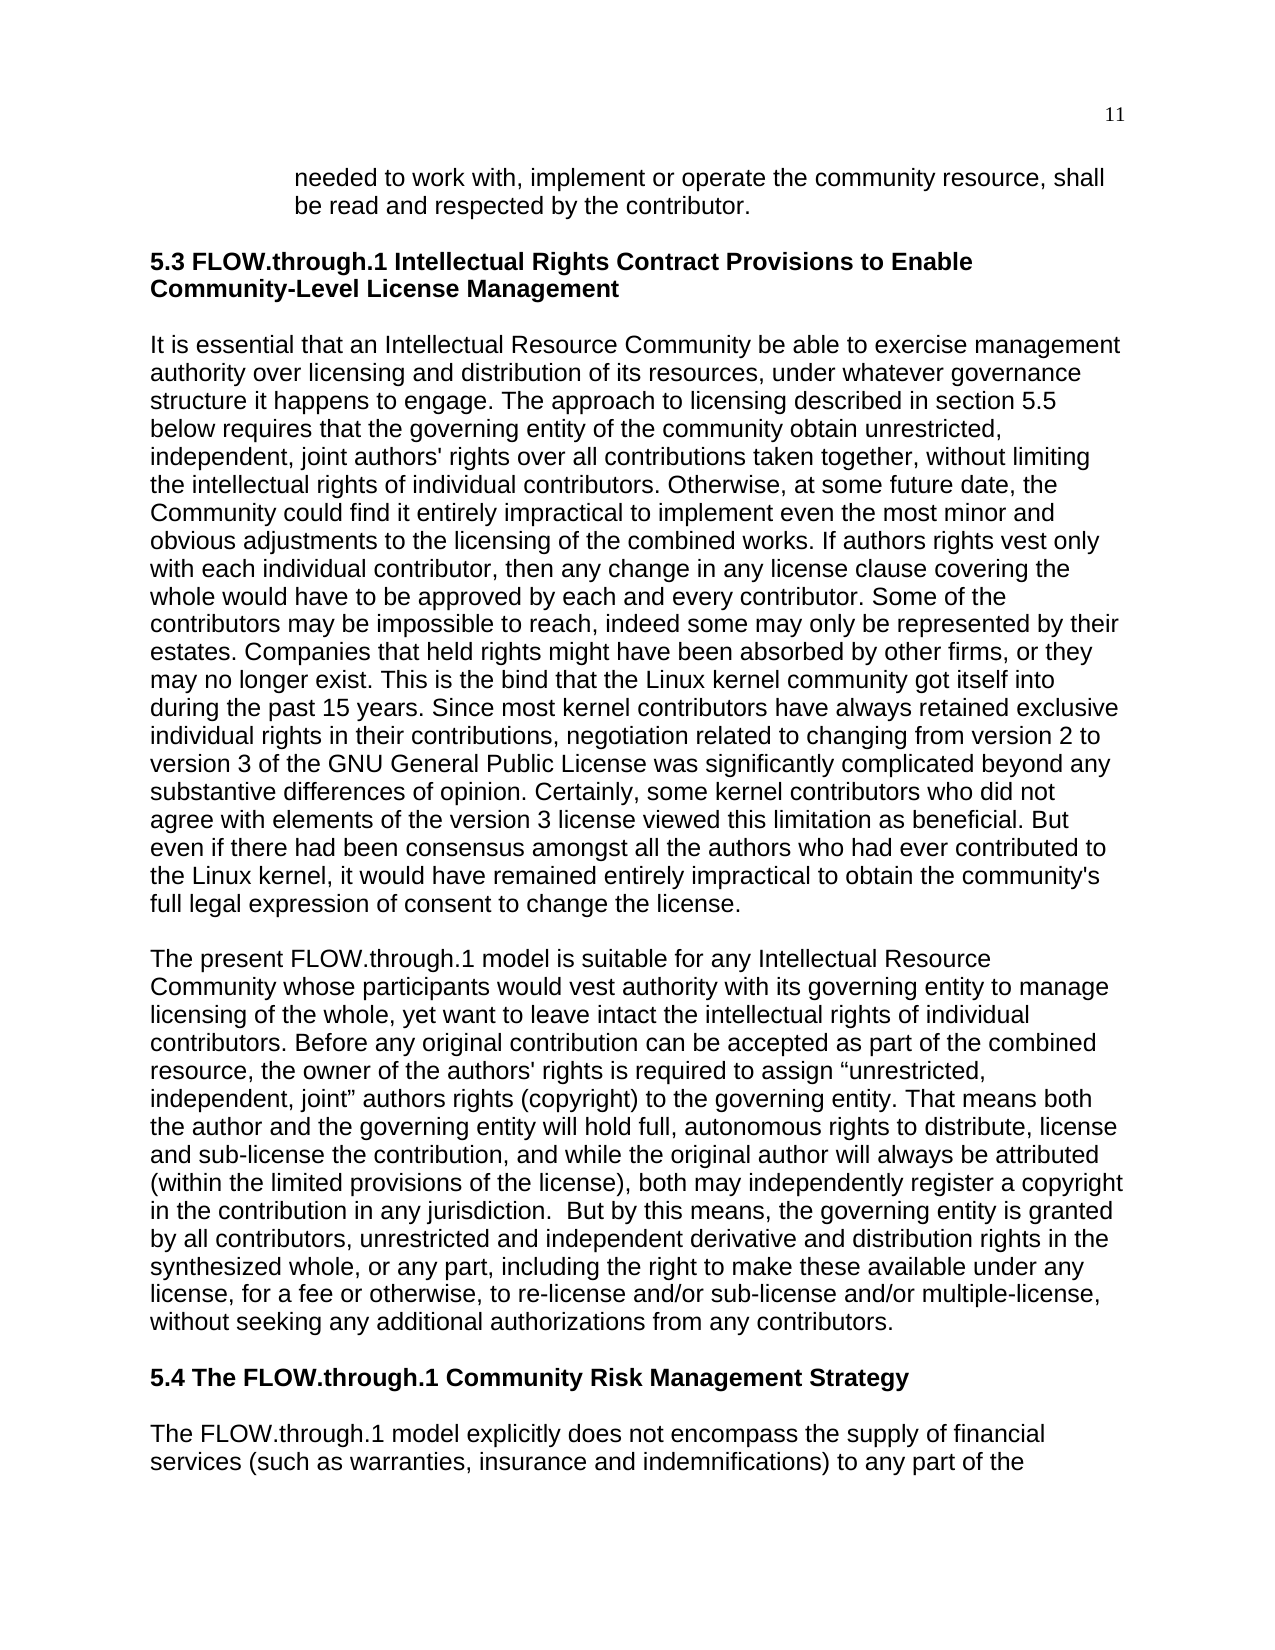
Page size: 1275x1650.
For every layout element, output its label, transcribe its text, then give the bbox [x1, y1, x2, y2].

text 5.3 FLOW.through.1 Intellectual Rights Contract Provisions to Enable Community-Level License Management [150, 247, 1125, 303]
list needed to work with, implement or operate the community resource, shall be read and respected by the contributor. [241, 164, 1125, 219]
text The present FLOW.through.1 model is suitable for any Intellectual Resource Community whose participants would vest authority with its governing entity to manage licensing of the whole, yet want to leave intact the intellectual rights of individual contributors. Before any original contribution can be accepted as part of the combined resource, the owner of the authors' rights is required to assign “unrestricted, independent, joint” authors rights (copyright) to the governing entity. That means both the author and the governing entity will hold full, autonomous rights to distribute, license and sub-license the contribution, and while the original author will always be attributed (within the limited provisions of the license), both may independently register a copyright in the contribution in any jurisdiction. But by this means, the governing entity is granted by all contributors, unrestricted and independent derivative and distribution rights in the synthesized whole, or any part, including the right to make these available under any license, for a fee or otherwise, to re-license and/or sub-license and/or multiple-license, without seeking any additional authorizations from any contributors. [150, 945, 1125, 1336]
text It is essential that an Intellectual Resource Community be able to exercise management authority over licensing and distribution of its resources, under whatever governance structure it happens to engage. The approach to licensing described in section 5.5 below requires that the governing entity of the community obtain unrestricted, independent, joint authors' rights over all contributions taken together, without limiting the intellectual rights of individual contributors. Otherwise, at some future date, the Community could find it entirely impractical to implement even the most minor and obvious adjustments to the licensing of the combined works. If authors rights vest only with each individual contributor, then any change in any license clause covering the whole would have to be approved by each and every contributor. Some of the contributors may be impossible to reach, indeed some may only be represented by their estates. Companies that held rights might have been absorbed by other firms, or they may no longer exist. This is the bind that the Linux kernel community got itself into during the past 15 years. Since most kernel contributors have always retained exclusive individual rights in their contributions, negotiation related to changing from version 2 to version 3 of the GNU General Public License was significantly complicated beyond any substantive differences of opinion. Certainly, some kernel contributors who did not agree with elements of the version 3 license viewed this limitation as beneficial. But even if there had been consensus amongst all the authors who had ever contributed to the Linux kernel, it would have remained entirely impractical to obtain the community's full legal expression of consent to change the license. [150, 331, 1125, 917]
text 5.4 The FLOW.through.1 Community Risk Management Strategy [150, 1364, 1125, 1392]
text The FLOW.through.1 model explicitly does not encompass the supply of financial services (such as warranties, insurance and indemnifications) to any part of the [150, 1420, 1125, 1476]
